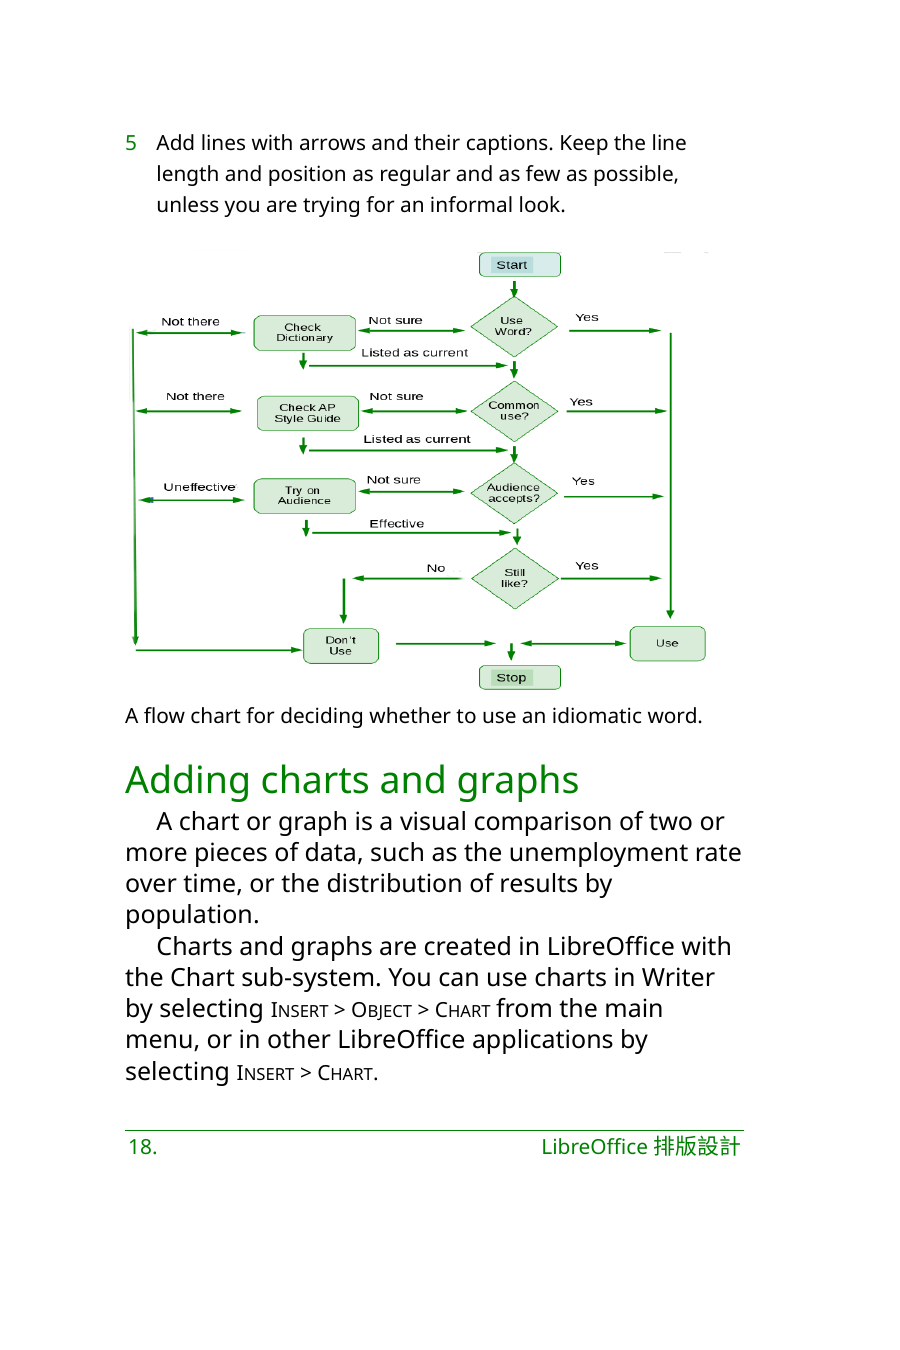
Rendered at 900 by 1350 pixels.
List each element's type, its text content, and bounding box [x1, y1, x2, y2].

table_cell A flow chart for deciding whether to use an idiomatic word. [125, 694, 744, 729]
subtitle Adding charts and graphs [125, 754, 744, 805]
picture [125, 250, 709, 692]
text A chart or graph is a visual comparison of two or more pieces of data, such as the unemployment rate over time, or the distribution of results by population. [125, 805, 744, 930]
text Charts and graphs are created in LibreOffice with the Chart sub-system. You can use charts in Writer by selecting Insert > Object > Chart from the main menu, or in other LibreOffice applications by selecting Insert > Chart. [125, 930, 744, 1086]
list Add lines with arrows and their captions. Keep the line length and position as regular and as few as possible, unless you are trying for an informal look. [125, 125, 744, 219]
table_header [125, 250, 744, 694]
